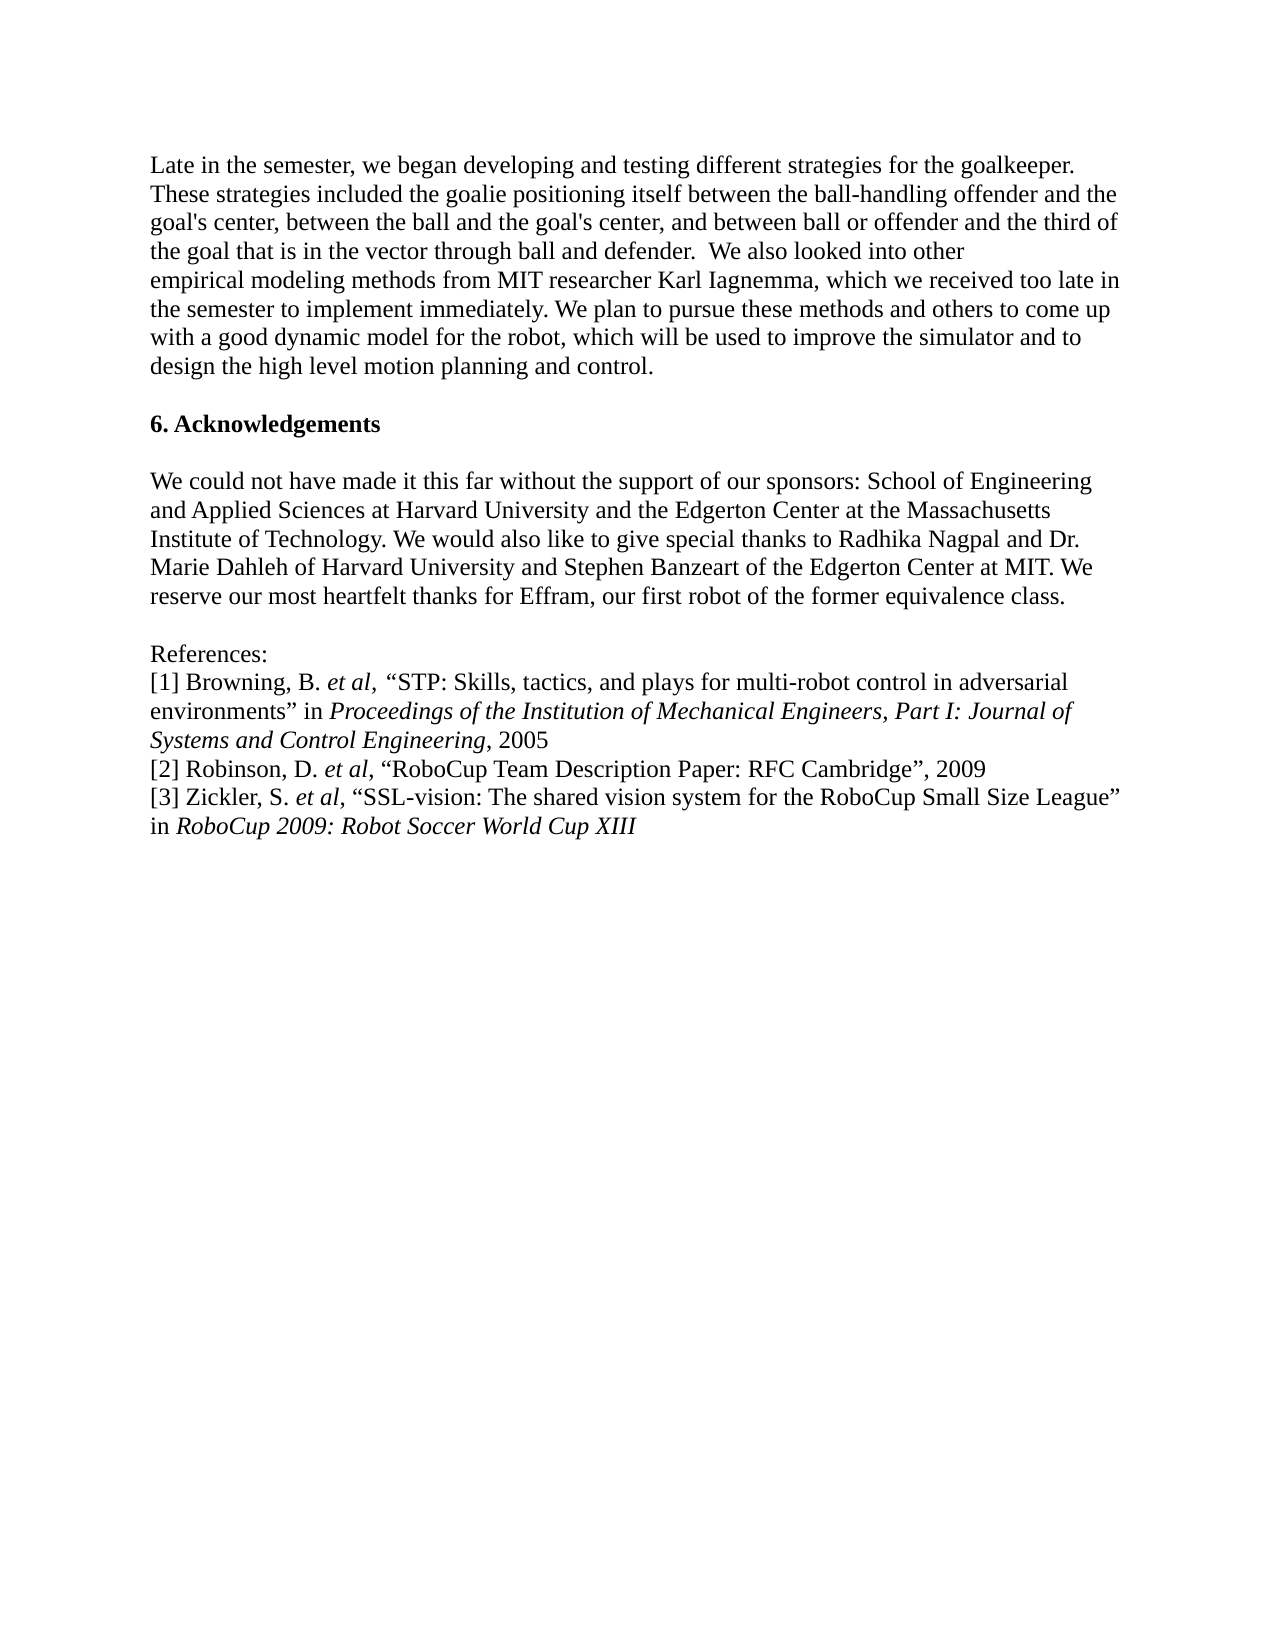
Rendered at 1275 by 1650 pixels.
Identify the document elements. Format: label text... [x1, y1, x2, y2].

text Late in the semester, we began developing and testing different strategies for the goalkeeper. These strategies included the goalie positioning itself between the ball-handling offender and the goal's center, between the ball and the goal's center, and between ball or offender and the third of the goal that is in the vector through ball and defender. We also looked into other [150, 150, 1125, 265]
text References: [150, 639, 1125, 667]
text [2] Robinson, D. et al, “RoboCup Team Description Paper: RFC Cambridge”, 2009 [150, 754, 1125, 782]
text [1] Browning, B. et al, “STP: Skills, tactics, and plays for multi-robot control in adversarial environments” in Proceedings of the Institution of Mechanical Engineers, Part I: Journal of Systems and Control Engineering, 2005 [150, 667, 1125, 754]
text empirical modeling methods from MIT researcher Karl Iagnemma, which we received too late in the semester to implement immediately. We plan to pursue these methods and others to come up with a good dynamic model for the robot, which will be used to improve the simulator and to design the high level motion planning and control. [150, 265, 1125, 380]
text [3] Zickler, S. et al, “SSL-vision: The shared vision system for the RoboCup Small Size League” in RoboCup 2009: Robot Soccer World Cup XIII [150, 782, 1125, 840]
text 6. Acknowledgements We could not have made it this far without the support of our sponsors: School of Engineering and Applied Sciences at Harvard University and the Edgerton Center at the Massachusetts Institute of Technology. We would also like to give special thanks to Radhika Nagpal and Dr. Marie Dahleh of Harvard University and Stephen Banzeart of the Edgerton Center at MIT. We reserve our most heartfelt thanks for Effram, our first robot of the former equivalence class. [150, 380, 1125, 610]
